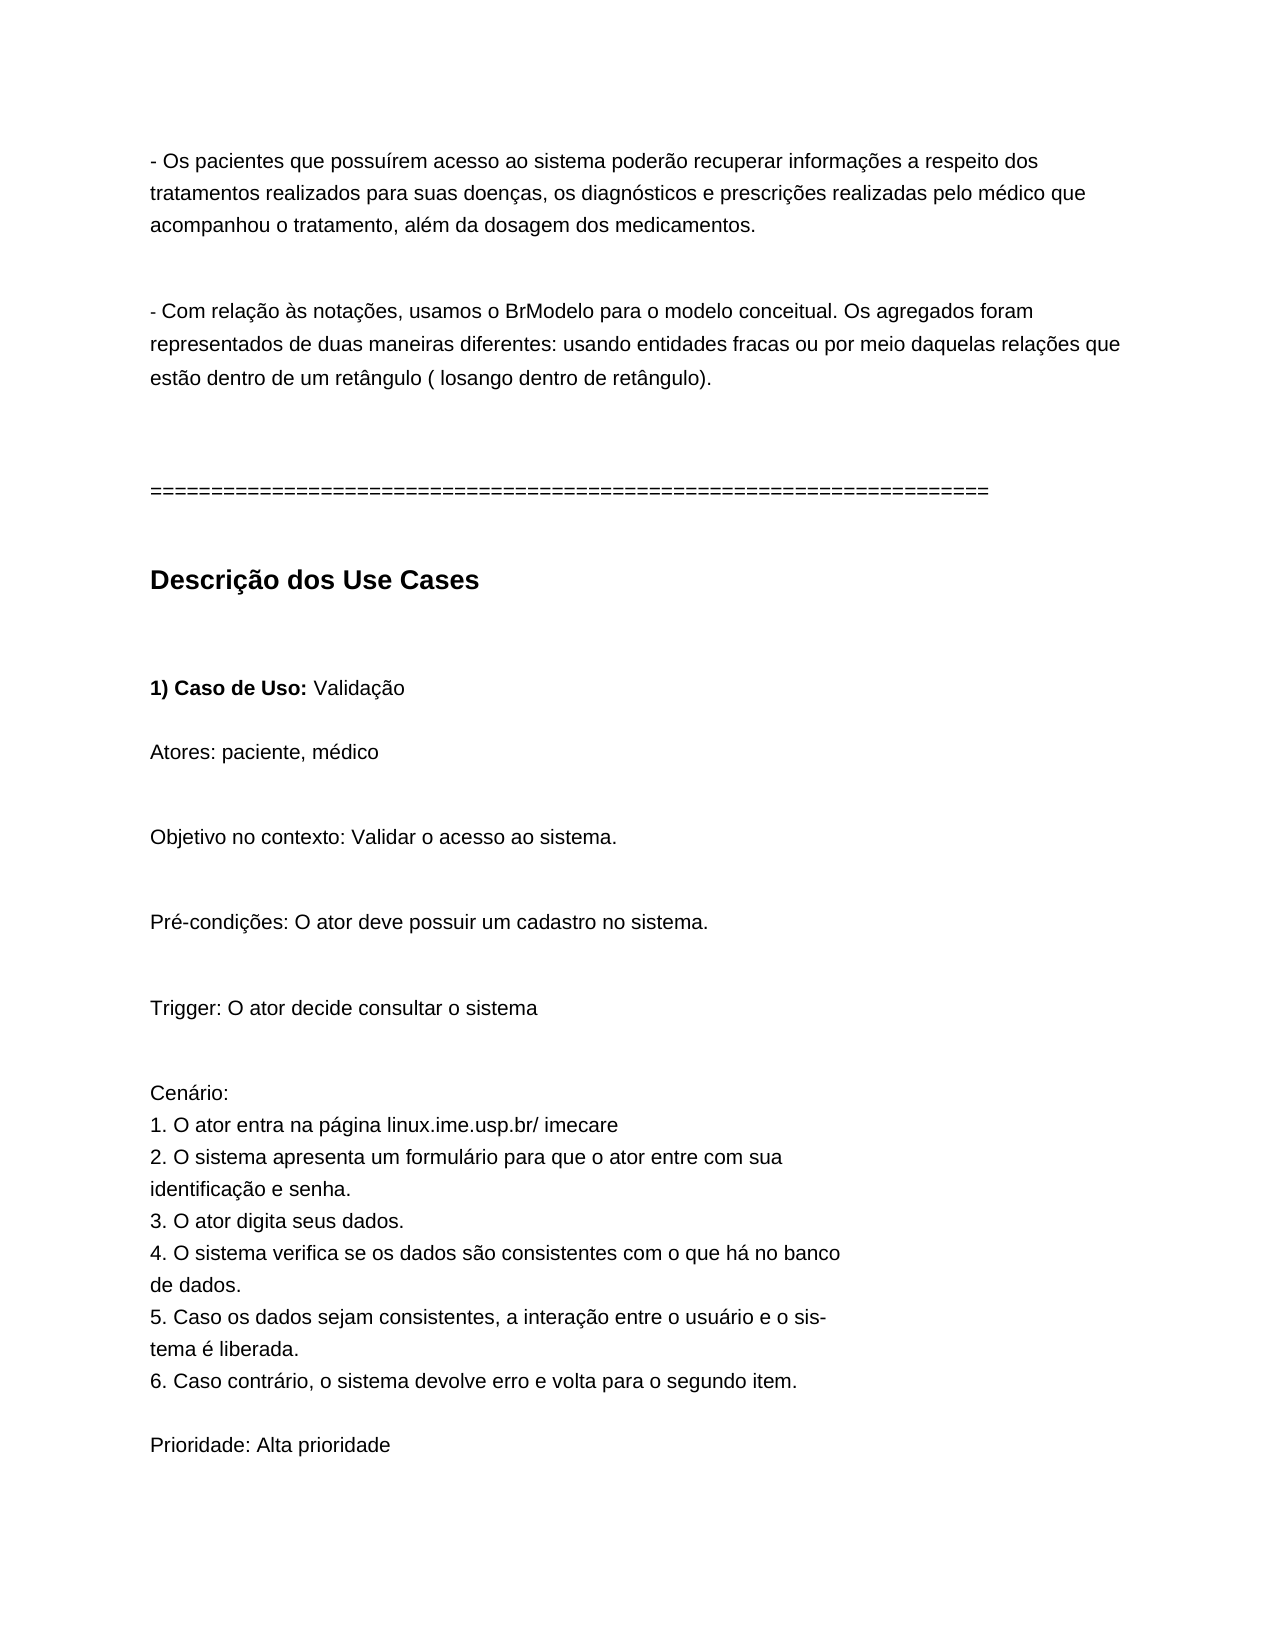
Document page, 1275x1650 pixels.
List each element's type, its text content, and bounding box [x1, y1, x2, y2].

text 1. O ator entra na página linux.ime.usp.br/ imecare [150, 1113, 1125, 1137]
text de dados. [150, 1273, 1125, 1297]
text Descrição dos Use Cases [150, 565, 1125, 595]
text 6. Caso contrário, o sistema devolve erro e volta para o segundo item. [150, 1369, 1125, 1392]
text Cenário: [150, 1081, 1125, 1105]
text 4. O sistema verifica se os dados são consistentes com o que há no banco [150, 1241, 1125, 1264]
text - Os pacientes que possuírem acesso ao sistema poderão recuperar informações a respeito dos tratamentos realizados para suas doenças, os diagnósticos e prescrições realizadas pelo médico que acompanhou o tratamento, além da dosagem dos medicamentos. [150, 150, 1125, 237]
text 3. O ator digita seus dados. [150, 1209, 1125, 1233]
text 2. O sistema apresenta um formulário para que o ator entre com sua [150, 1145, 1125, 1169]
text 5. Caso os dados sejam consistentes, a interação entre o usuário e o sis- [150, 1305, 1125, 1328]
text tema é liberada. [150, 1337, 1125, 1361]
text ===================================================================== [150, 479, 1125, 503]
text Prioridade: Alta prioridade [150, 1433, 1125, 1456]
text Atores: paciente, médico [150, 740, 1125, 763]
text Pré-condições: O ator deve possuir um cadastro no sistema. [150, 911, 1125, 934]
text Trigger: O ator decide consultar o sistema [150, 996, 1125, 1019]
text identificação e senha. [150, 1177, 1125, 1201]
text - Com relação às notações, usamos o BrModelo para o modelo conceitual. Os agregados foram representados de duas maneiras diferentes: usando entidades fracas ou por meio daquelas relações que estão dentro de um retângulo ( losango dentro de retângulo). [150, 299, 1125, 389]
text Objetivo no contexto: Validar o acesso ao sistema. [150, 826, 1125, 849]
text 1) Caso de Uso: Validação [150, 676, 1125, 699]
